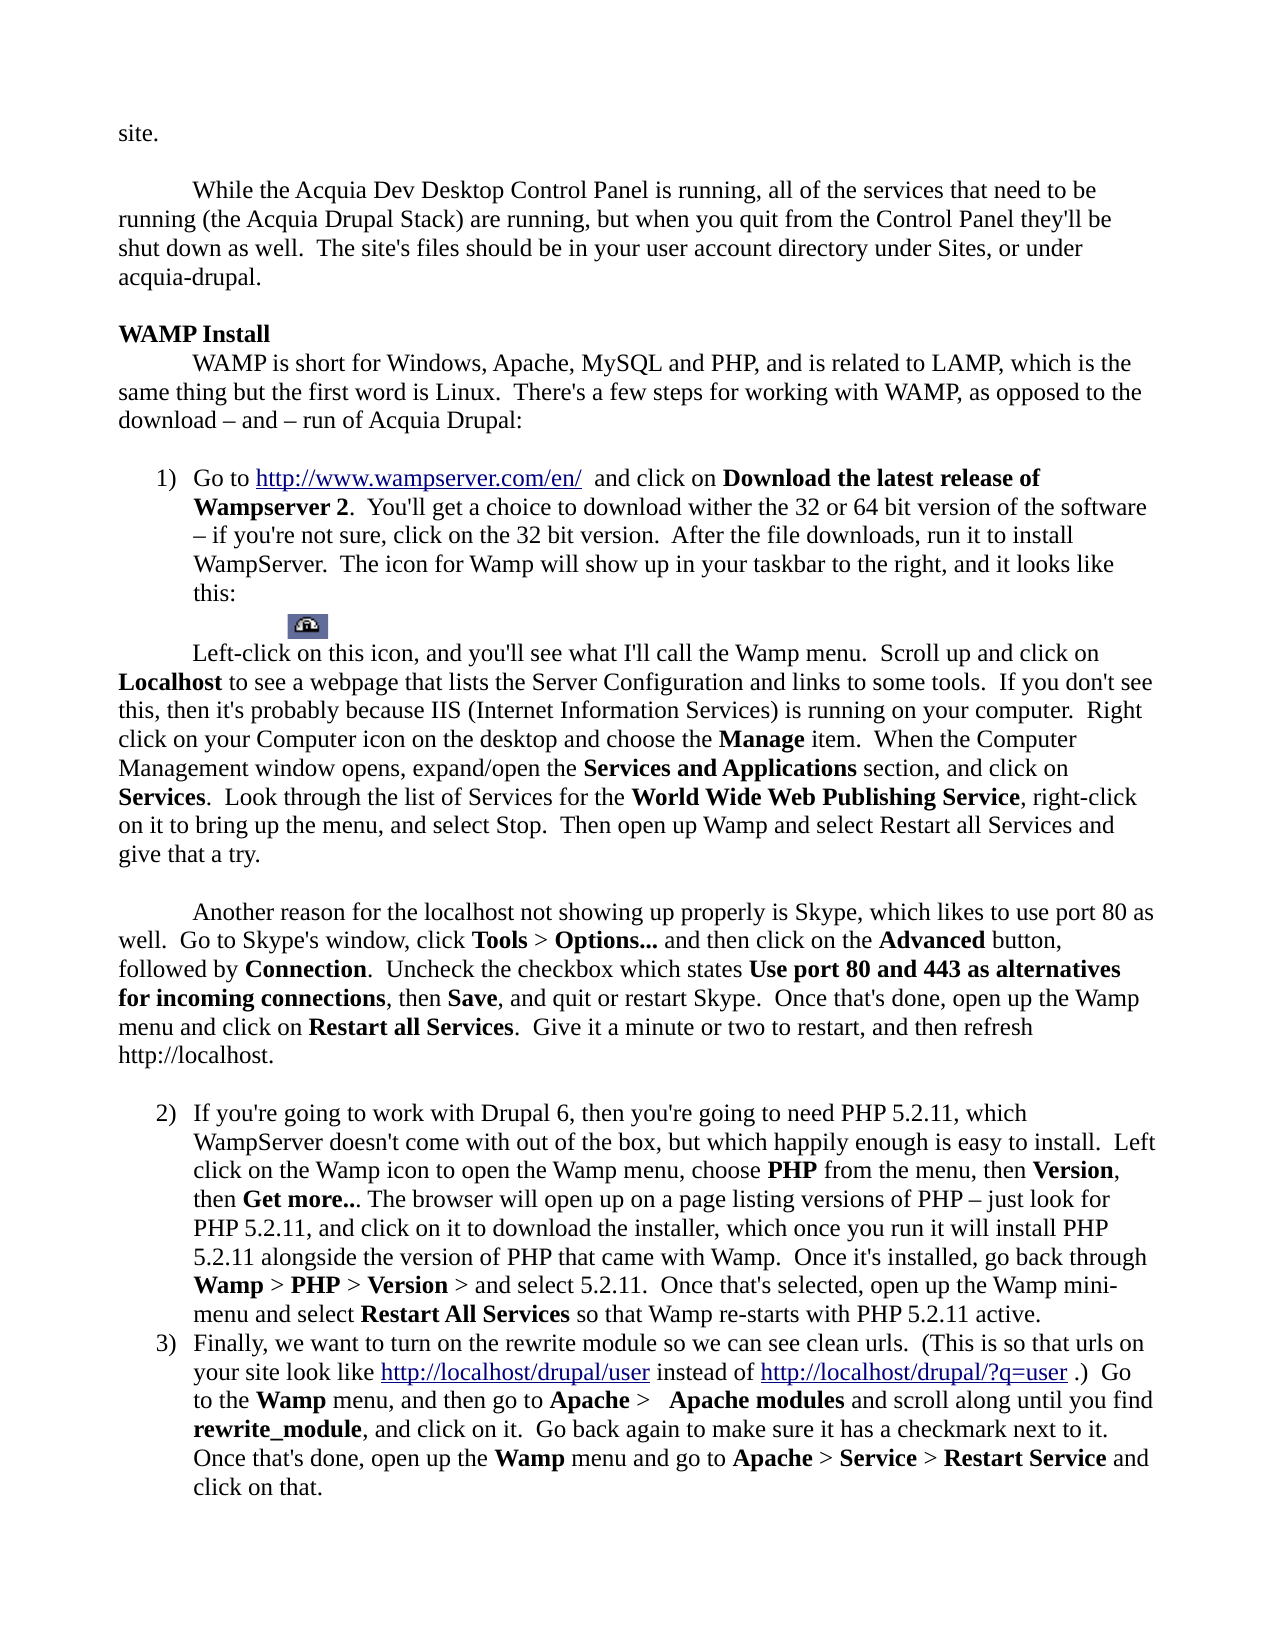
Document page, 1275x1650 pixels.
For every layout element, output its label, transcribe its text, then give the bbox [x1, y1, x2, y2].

list Go to http://www.wampserver.com/en/ and click on Download the latest release of Wampserver 2. You'll get a choice to download wither the 32 or 64 bit version of the software – if you're not sure, click on the 32 bit version. After the file downloads, run it to install WampServer. The icon for Wamp will show up in your taskbar to the right, and it looks like this: [156, 463, 1157, 607]
text WAMP Install [118, 319, 1157, 348]
list If you're going to work with Drupal 6, then you're going to need PHP 5.2.11, which WampServer doesn't come with out of the box, but which happily enough is easy to install. Left click on the Wamp icon to open the Wamp menu, choose PHP from the menu, then Version, then Get more... The browser will open up on a page listing versions of PHP – just look for PHP 5.2.11, and click on it to download the installer, which once you run it will install PHP 5.2.11 alongside the version of PHP that came with Wamp. Once it's installed, go back through Wamp > PHP > Version > and select 5.2.11. Once that's selected, open up the Wamp mini-menu and select Restart All Services so that Wamp re-starts with PHP 5.2.11 active. [156, 1098, 1157, 1328]
list Finally, we want to turn on the rewrite module so we can see clean urls. (This is so that urls on your site look like http://localhost/drupal/user instead of http://localhost/drupal/?q=user .) Go to the Wamp menu, and then go to Apache > Apache modules and scroll along until you find rewrite_module, and click on it. Go back again to make sure it has a checkmark next to it. Once that's done, open up the Wamp menu and go to Apache > Service > Restart Service and click on that. [156, 1328, 1157, 1501]
text Left-click on this icon, and you'll see what I'll call the Wamp menu. Scroll up and click on Localhost to see a webpage that lists the Server Configuration and links to some tools. If you don't see this, then it's probably because IIS (Internet Information Services) is running on your computer. Right click on your Computer icon on the desktop and choose the Manage item. When the Computer Management window opens, expand/open the Services and Applications section, and click on Services. Look through the list of Services for the World Wide Web Publishing Service, right-click on it to bring up the menu, and select Stop. Then open up Wamp and select Restart all Services and give that a try. [118, 607, 1157, 868]
picture [287, 614, 329, 639]
text Another reason for the localhost not showing up properly is Skype, which likes to use port 80 as well. Go to Skype's window, click Tools > Options... and then click on the Advanced button, followed by Connection. Uncheck the checkbox which states Use port 80 and 443 as alternatives for incoming connections, then Save, and quit or restart Skype. Once that's done, open up the Wamp menu and click on Restart all Services. Give it a minute or two to restart, and then refresh http://localhost. [118, 897, 1157, 1069]
text site. [118, 118, 1157, 147]
text While the Acquia Dev Desktop Control Panel is running, all of the services that need to be running (the Acquia Drupal Stack) are running, but when you quit from the Control Panel they'll be shut down as well. The site's files should be in your user account directory under Sites, or under acquia-drupal. [118, 176, 1157, 291]
text WAMP is short for Windows, Apache, MySQL and PHP, and is related to LAMP, which is the same thing but the first word is Linux. There's a few steps for working with WAMP, as opposed to the download – and – run of Acquia Drupal: [118, 348, 1157, 434]
